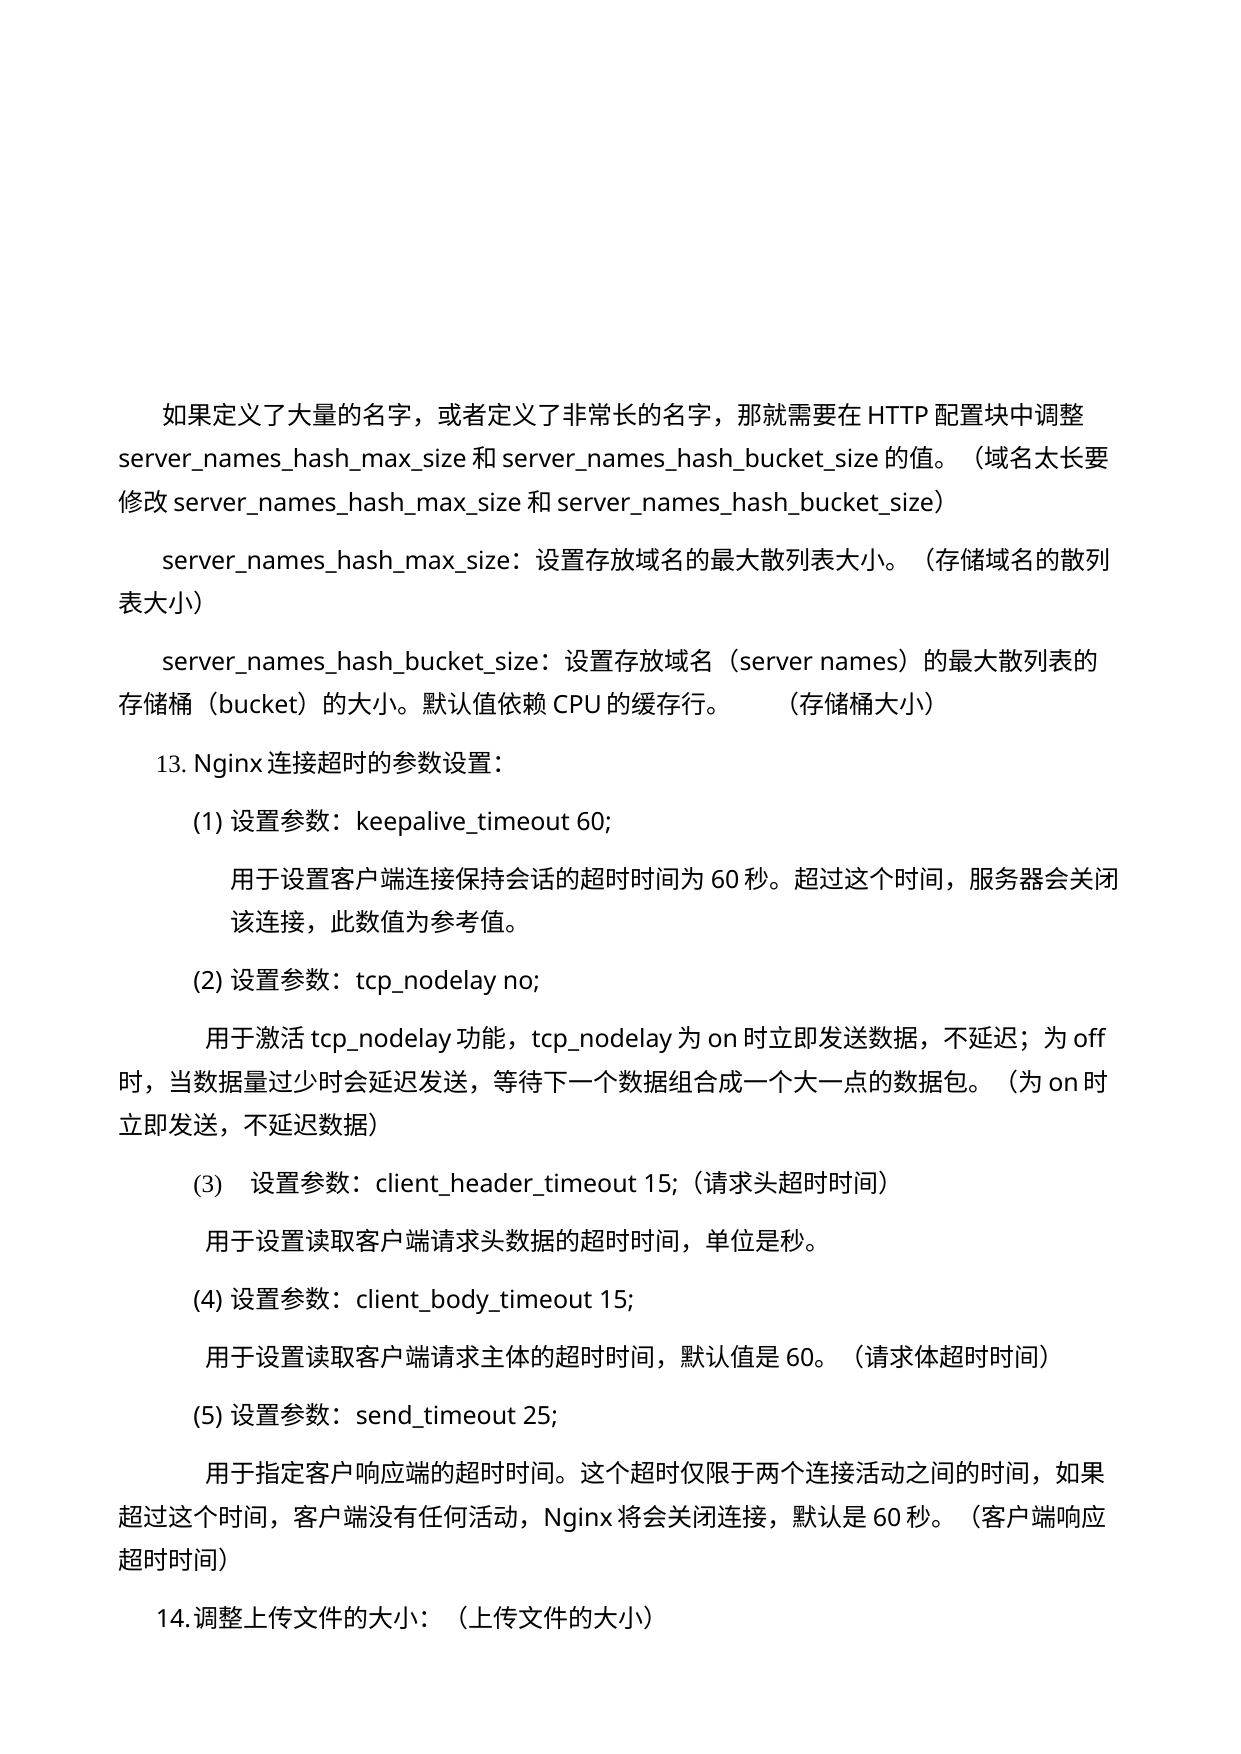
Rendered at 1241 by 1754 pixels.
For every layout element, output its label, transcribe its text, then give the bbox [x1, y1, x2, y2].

text server_names_hash_max_size：设置存放域名的最大散列表大小。（存储域名的散列表大小） [118, 540, 1122, 620]
list Nginx连接超时的参数设置： [156, 743, 1122, 779]
list 用于设置客户端连接保持会话的超时时间为60秒。超过这个时间，服务器会关闭该连接，此数值为参考值。 [193, 859, 1122, 939]
list 调整上传文件的大小：（上传文件的大小） [156, 1598, 1122, 1635]
text 用于激活tcp_nodelay功能，tcp_nodelay为on时立即发送数据，不延迟；为off时，当数据量过少时会延迟发送，等待下一个数据组合成一个大一点的数据包。（为on时立即发送，不延迟数据） [118, 1018, 1122, 1142]
text server_names_hash_bucket_size：设置存放域名（server names）的最大散列表的存储桶（bucket）的大小。默认值依赖CPU的缓存行。 （存储桶大小） [118, 642, 1122, 721]
text 如果定义了大量的名字，或者定义了非常长的名字，那就需要在HTTP配置块中调整server_names_hash_max_size和server_names_hash_bucket_size的值。（域名太长要修改server_names_hash_max_size和server_names_hash_bucket_size） [118, 395, 1122, 518]
text 用于设置读取客户端请求主体的超时时间，默认值是60。（请求体超时时间） [118, 1337, 1122, 1374]
list 设置参数：client_header_timeout 15;（请求头超时时间） [193, 1163, 1122, 1200]
text 用于设置读取客户端请求头数据的超时时间，单位是秒。 [118, 1221, 1122, 1258]
list 设置参数：client_body_timeout 15; [193, 1279, 1122, 1316]
text 用于指定客户响应端的超时时间。这个超时仅限于两个连接活动之间的时间，如果超过这个时间，客户端没有任何活动，Nginx将会关闭连接，默认是60秒。（客户端响应超时时间） [118, 1453, 1122, 1577]
list 设置参数：keepalive_timeout 60; [193, 801, 1122, 837]
list 设置参数：tcp_nodelay no; [193, 961, 1122, 997]
list 设置参数：send_timeout 25; [193, 1396, 1122, 1432]
